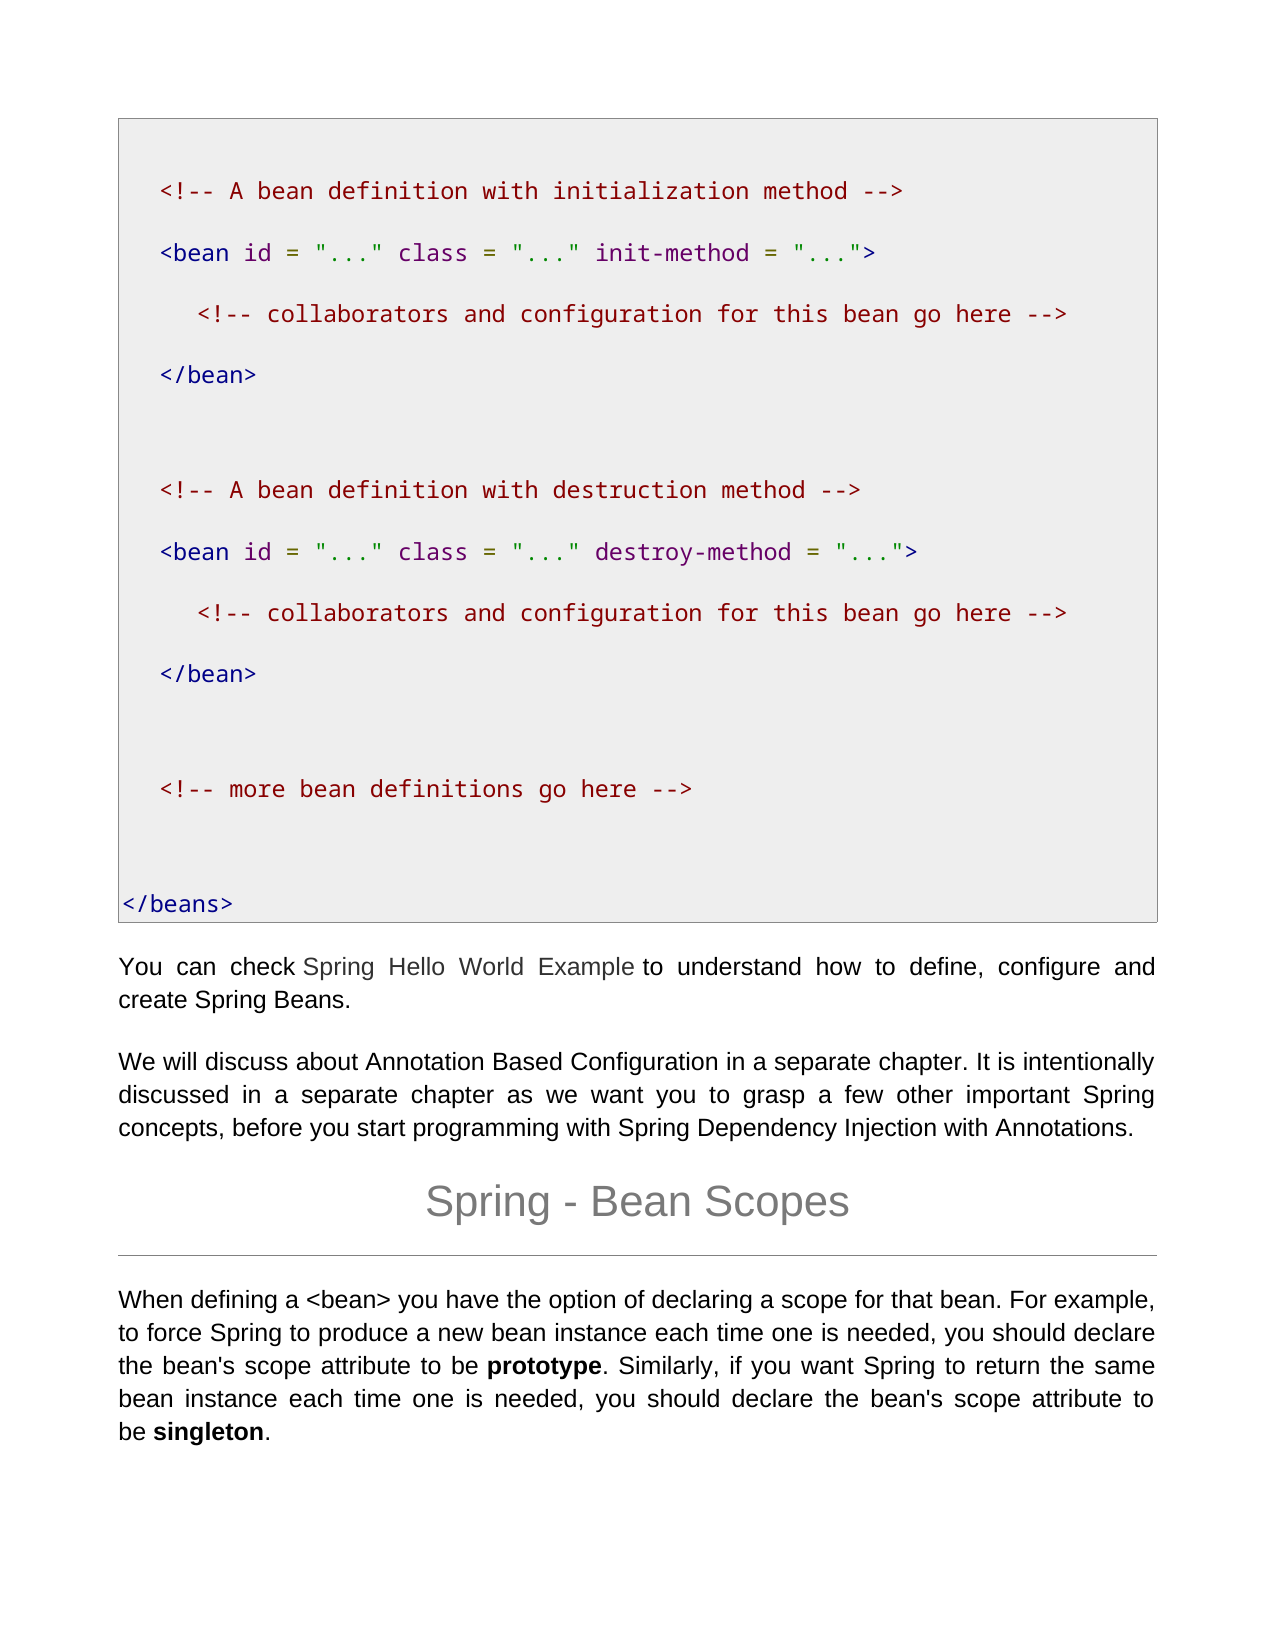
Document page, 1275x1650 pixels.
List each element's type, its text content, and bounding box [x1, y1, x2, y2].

text </bean> [119, 654, 1157, 690]
text <!-- more bean definitions go here --> [119, 769, 1157, 804]
text You can check Spring Hello World Example to understand how to define, configure and create Spring Beans. [118, 952, 1157, 1013]
text We will discuss about Annotation Based Configuration in a separate chapter. It is intentionally discussed in a separate chapter as we want you to grasp a few other important Spring concepts, before you start programming with Spring Dependency Injection with Annotations. [118, 1047, 1157, 1142]
subtitle Spring - Bean Scopes [118, 1176, 1157, 1226]
text <!-- collaborators and configuration for this bean go here --> [119, 593, 1157, 628]
text When defining a <bean> you have the option of declaring a scope for that bean. For example, to force Spring to produce a new bean instance each time one is needed, you should declare the bean's scope attribute to be prototype. Similarly, if you want Spring to return the same bean instance each time one is needed, you should declare the bean's scope attribute to be singleton. [118, 1285, 1157, 1446]
text <!-- A bean definition with initialization method --> [119, 171, 1157, 206]
text <!-- A bean definition with destruction method --> [119, 470, 1157, 505]
text <!-- collaborators and configuration for this bean go here --> [119, 294, 1157, 329]
text </bean> [119, 356, 1157, 391]
text <bean id = "..." class = "..." init-method = "..."> [119, 233, 1157, 268]
text <bean id = "..." class = "..." destroy-method = "..."> [119, 532, 1157, 567]
text </beans> [119, 884, 1157, 922]
